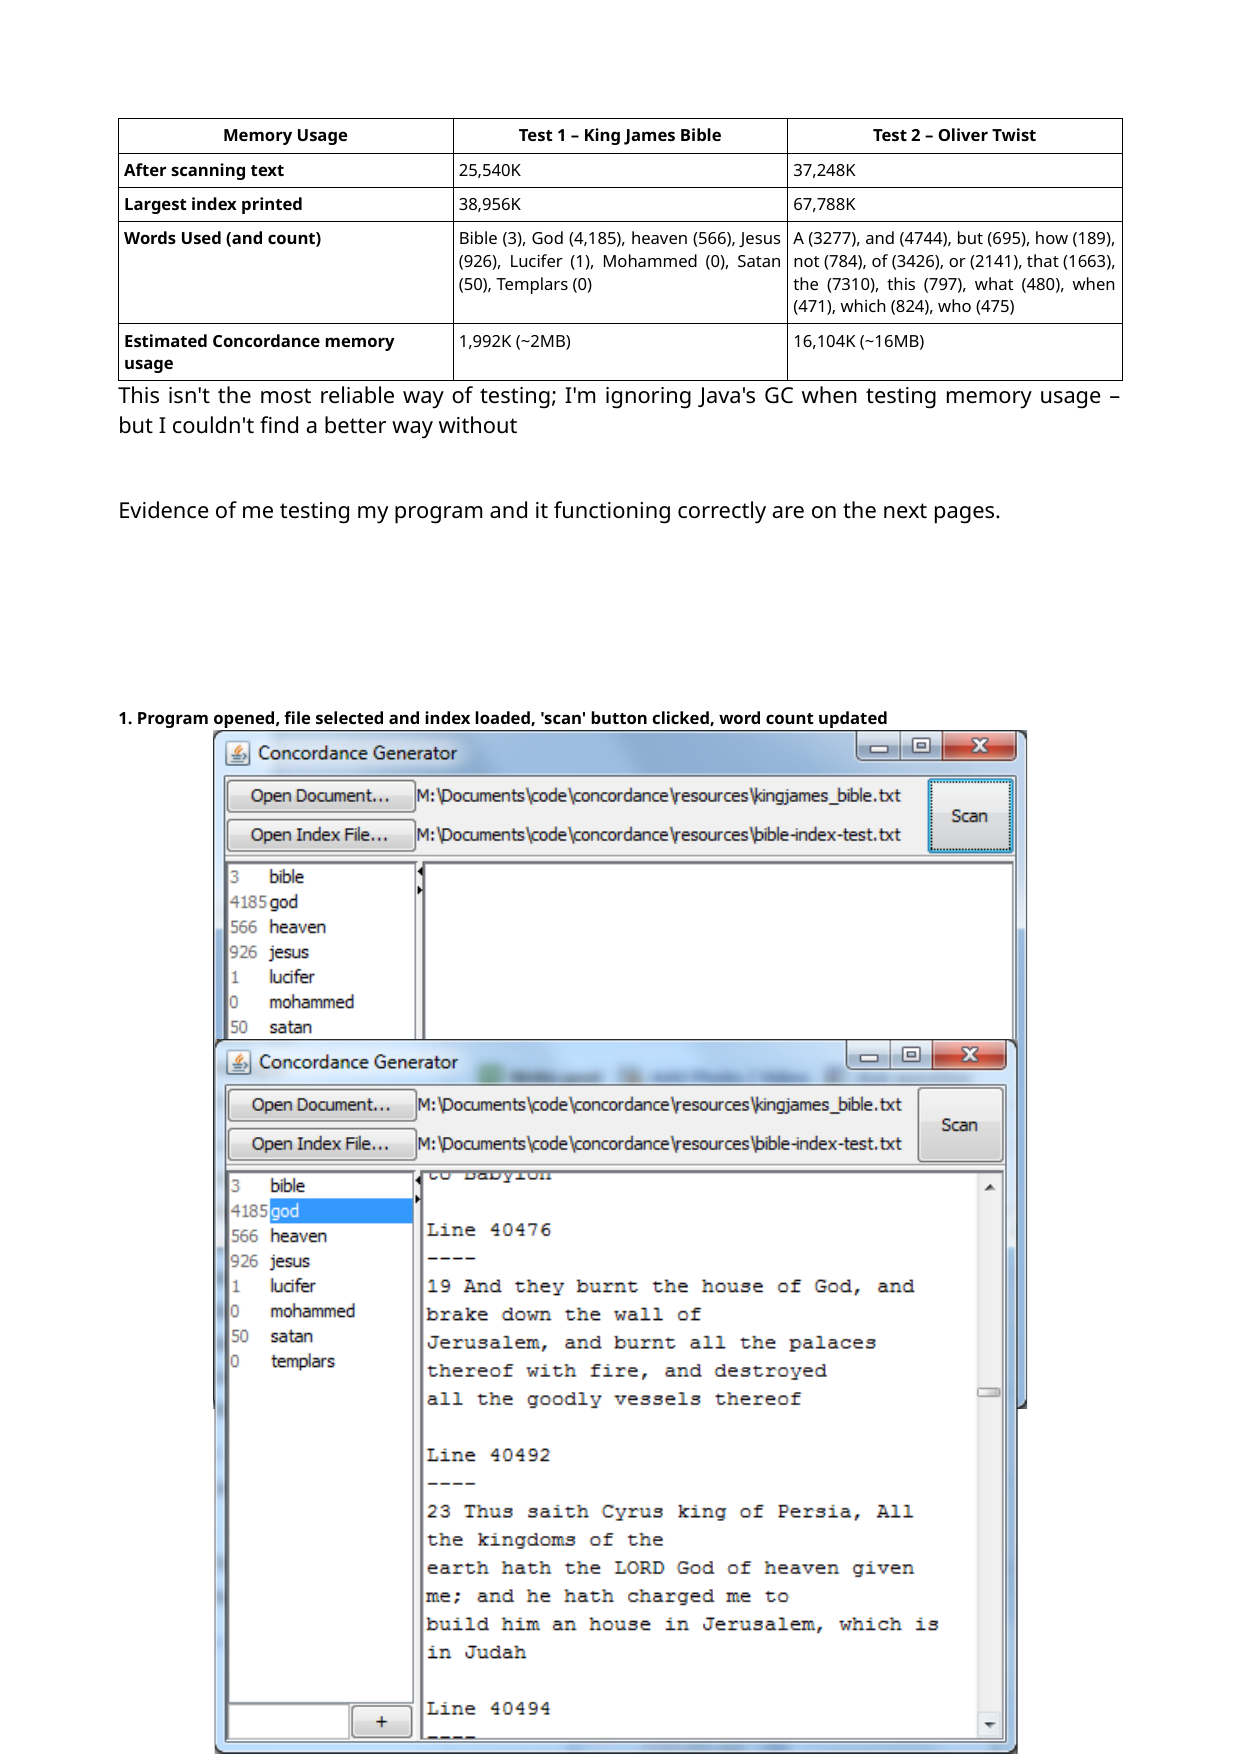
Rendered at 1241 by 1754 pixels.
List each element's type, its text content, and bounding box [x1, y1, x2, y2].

table_cell 37,248K [788, 154, 1122, 187]
table_cell 38,956K [454, 188, 787, 221]
table_cell 67,788K [788, 188, 1122, 221]
table_cell After scanning text [119, 154, 453, 187]
table_cell 16,104K (~16MB) [788, 324, 1122, 380]
text This isn't the most reliable way of testing; I'm ignoring Java's GC when testing memory usage – but I couldn't find a better way without [118, 381, 1122, 440]
text Evidence of me testing my program and it functioning correctly are on the next pages. [118, 495, 1122, 524]
table_cell 1,992K (~2MB) [454, 324, 787, 380]
table_cell 25,540K [454, 154, 787, 187]
table_cell Estimated Concordance memory usage [119, 324, 453, 380]
table_cell Bible (3), God (4,185), heaven (566), Jesus (926), Lucifer (1), Mohammed (0), Satan (50), Templars (0) [454, 222, 787, 323]
text 1. Program opened, file selected and index loaded, 'scan' button clicked, word count updated [118, 706, 1122, 729]
table_header Test 1 – King James Bible [454, 119, 787, 152]
table_header Test 2 – Oliver Twist [788, 119, 1122, 152]
table_cell Words Used (and count) [119, 222, 453, 323]
picture [213, 730, 1028, 1754]
table_header Memory Usage [119, 119, 453, 152]
table_cell Largest index printed [119, 188, 453, 221]
table_cell A (3277), and (4744), but (695), how (189), not (784), of (3426), or (2141), that (1663), the (7310), this (797), what (480), when (471), which (824), who (475) [788, 222, 1122, 323]
